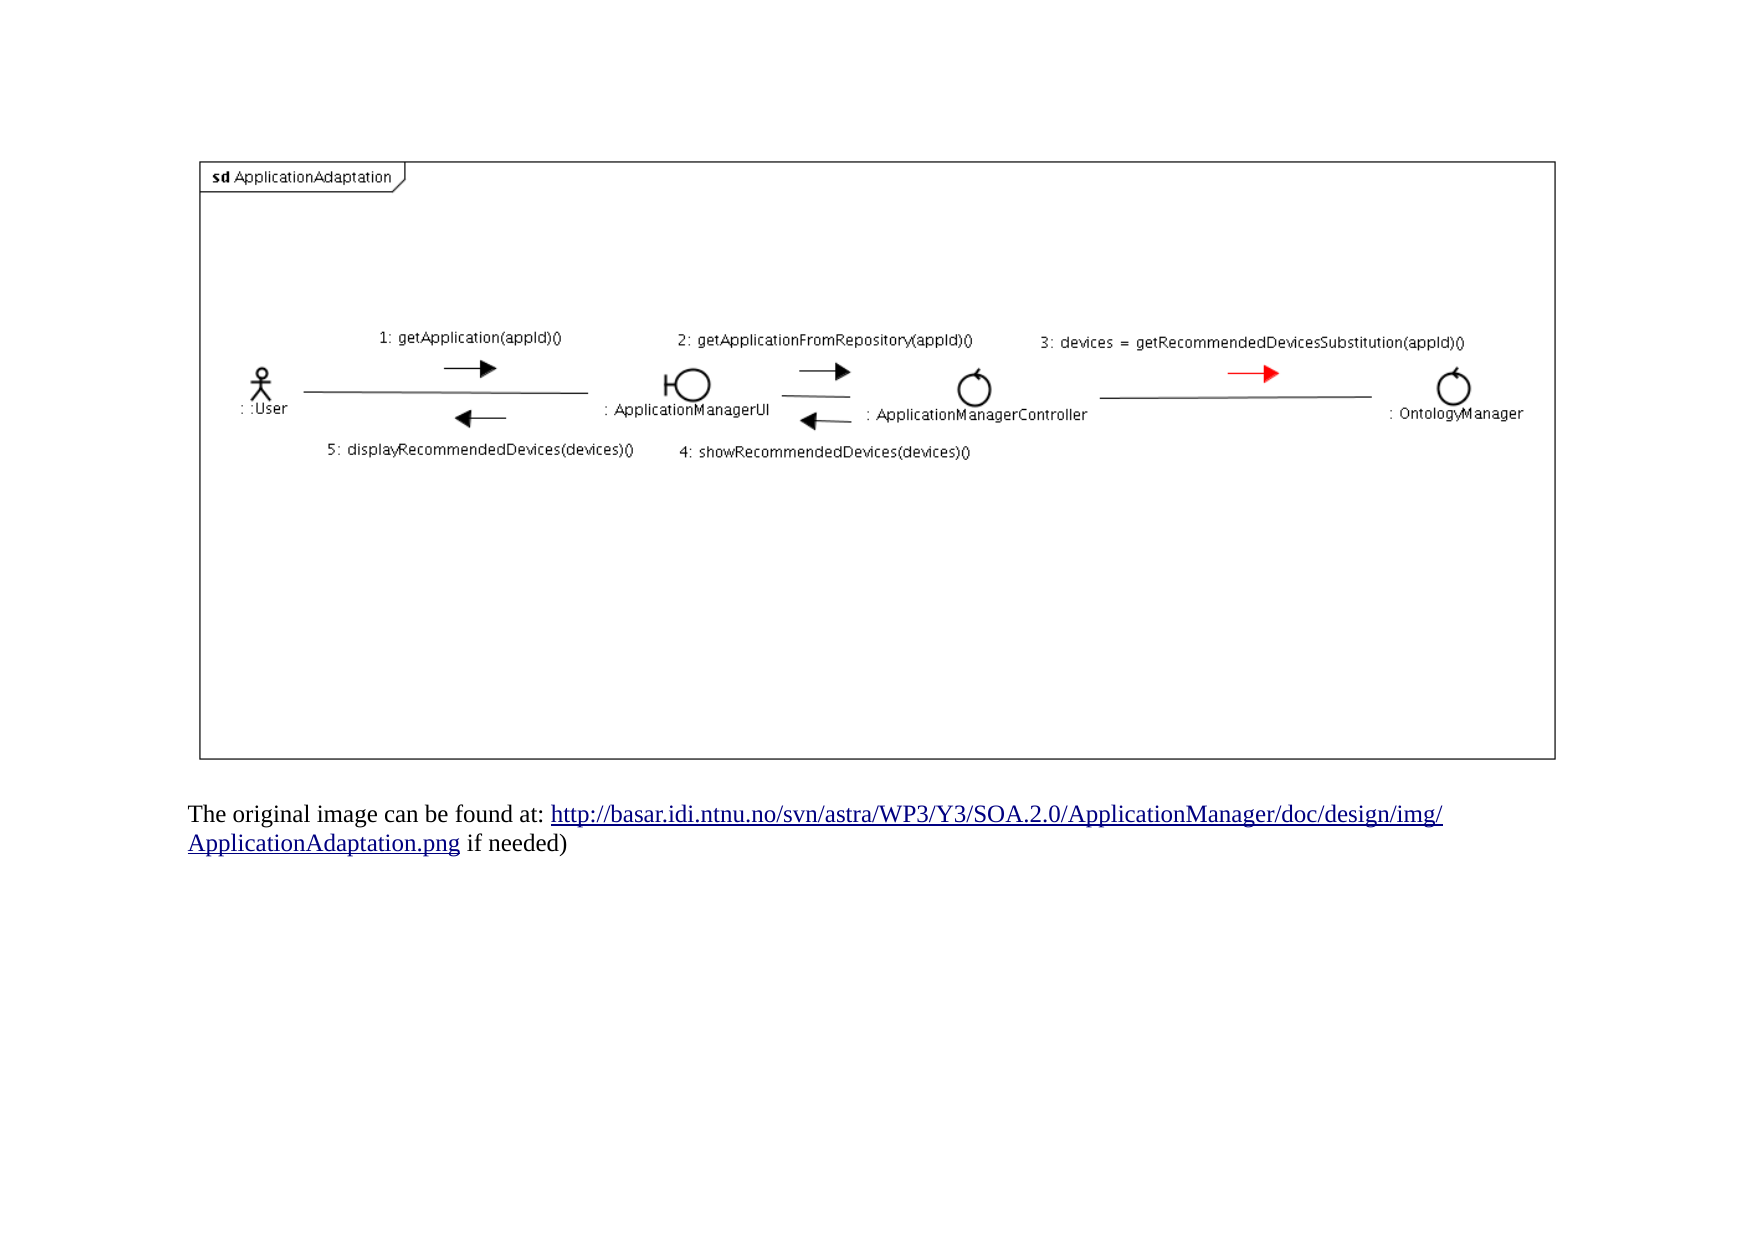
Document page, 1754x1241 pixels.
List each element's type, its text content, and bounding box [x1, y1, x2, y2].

picture [187, 150, 1567, 771]
text The original image can be found at: http://basar.idi.ntnu.no/svn/astra/WP3/Y3/SOA.2.0/ApplicationManager/doc/design/img/ApplicationAdaptation.png if needed) [187, 799, 1566, 857]
